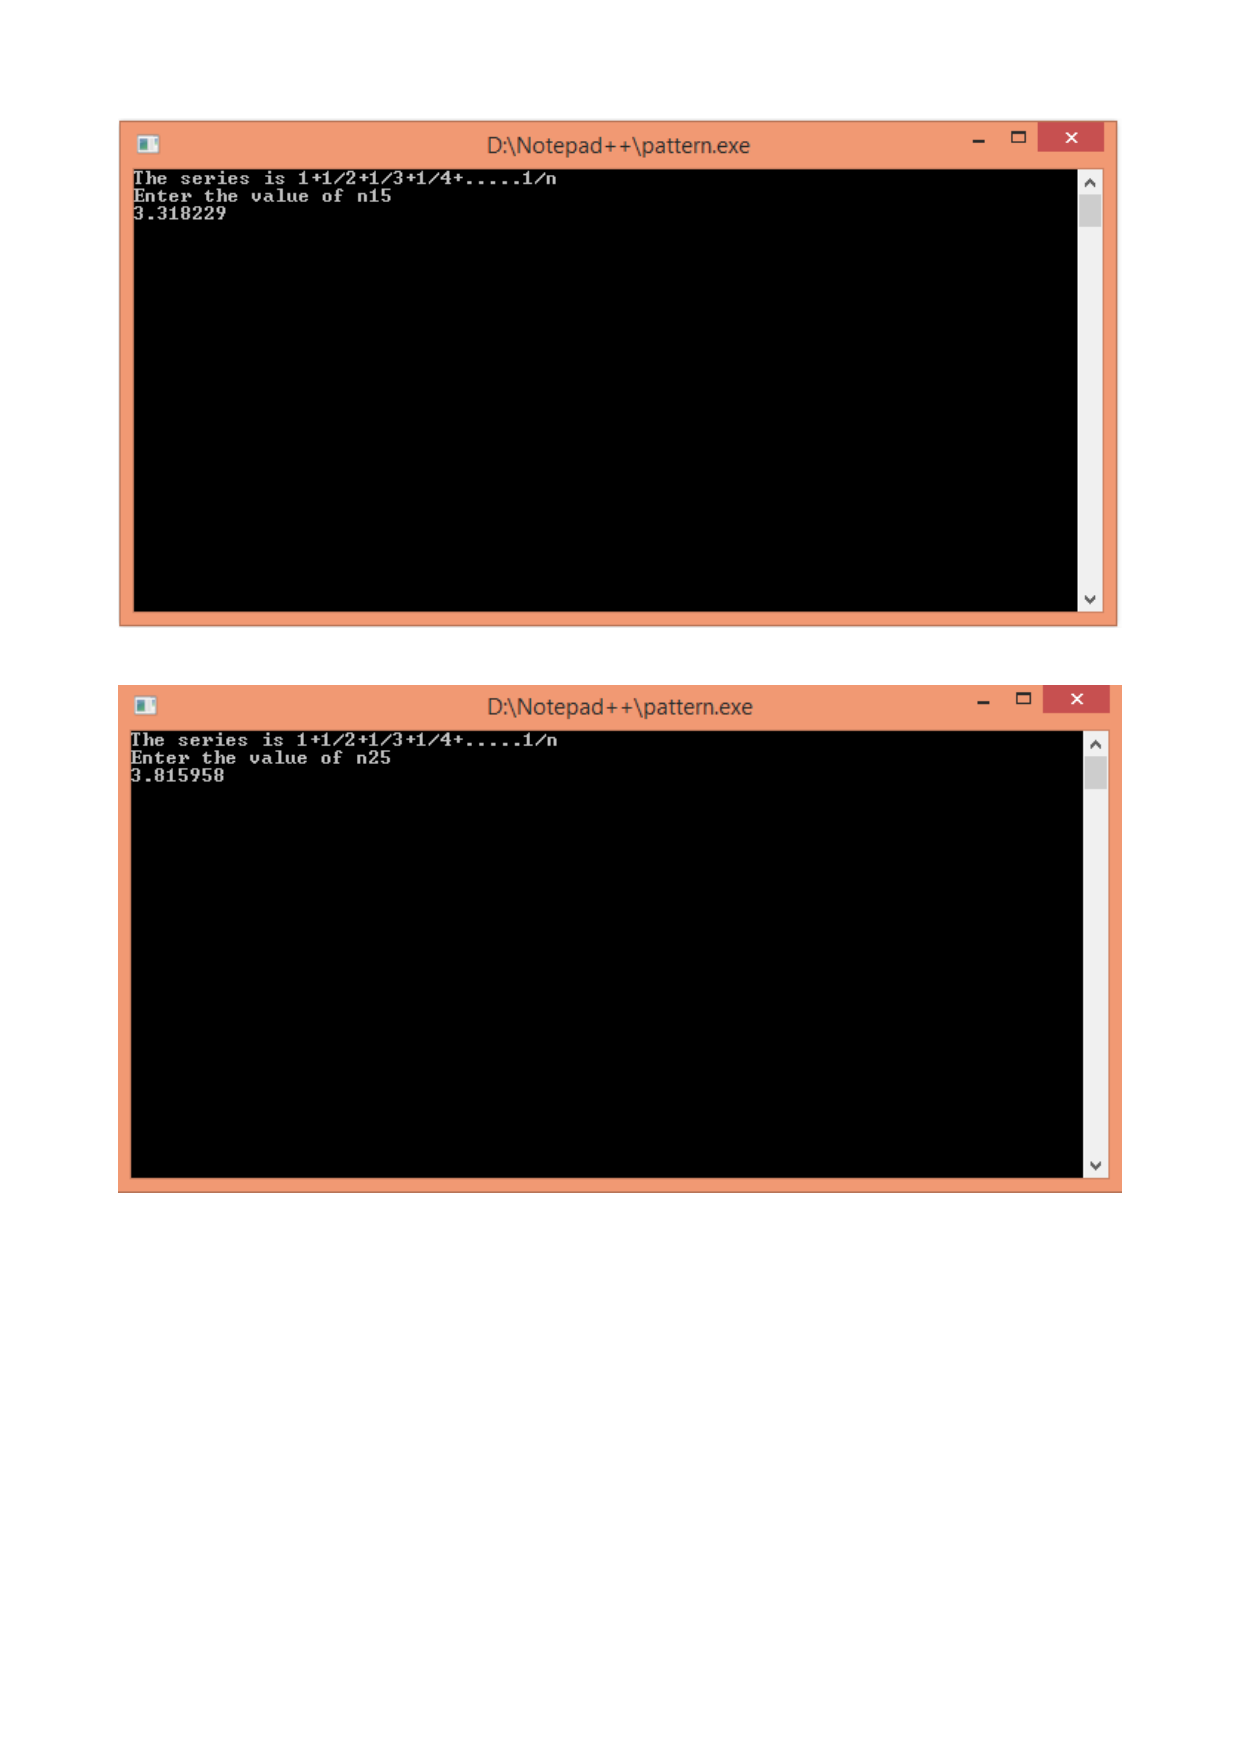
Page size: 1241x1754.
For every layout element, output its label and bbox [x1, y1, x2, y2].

picture [118, 685, 1122, 1193]
picture [118, 118, 1122, 628]
